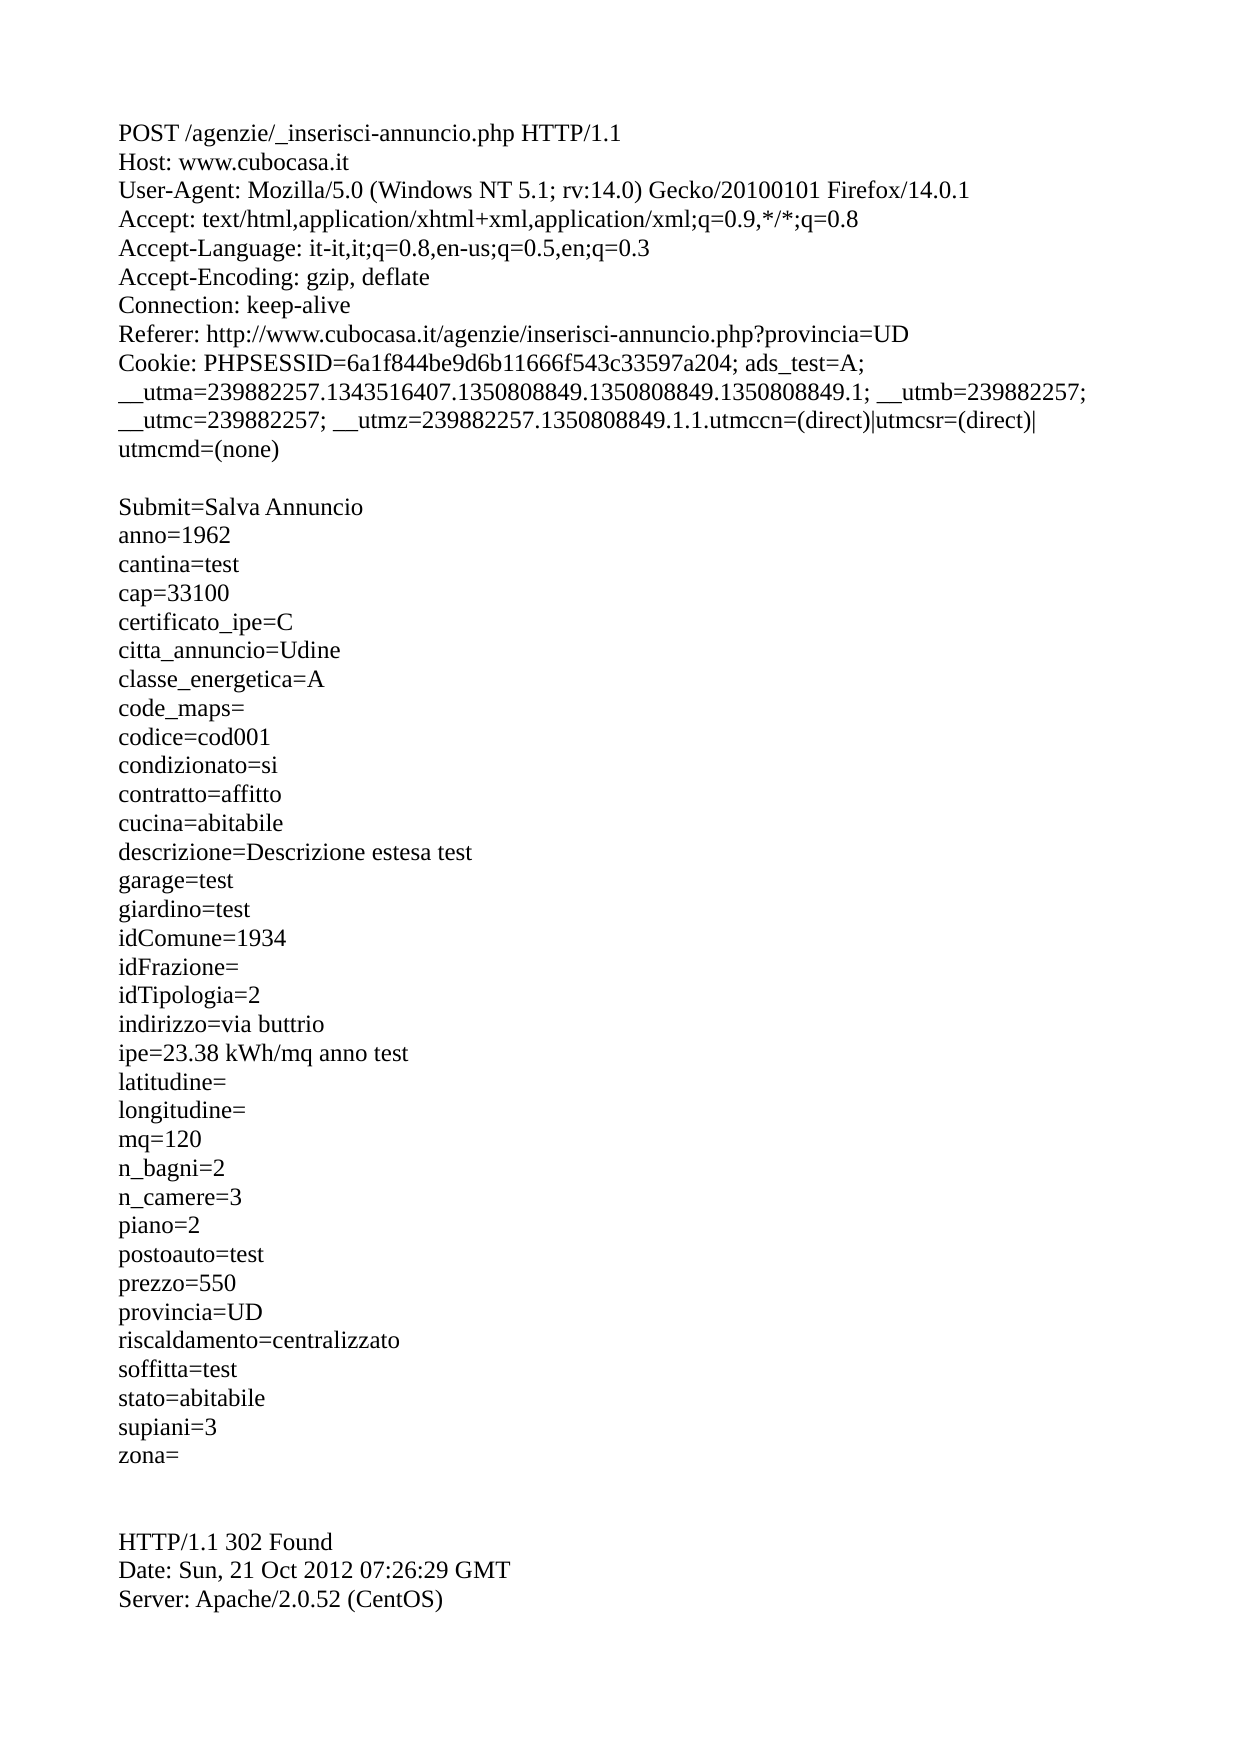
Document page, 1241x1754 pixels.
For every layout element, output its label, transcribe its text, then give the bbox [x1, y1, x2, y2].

text Connection: keep-alive [118, 291, 1122, 319]
text condizionato=si [118, 751, 1122, 779]
text latitudine= [118, 1067, 1122, 1096]
text Server: Apache/2.0.52 (CentOS) [118, 1584, 1122, 1613]
text Accept-Language: it-it,it;q=0.8,en-us;q=0.5,en;q=0.3 [118, 233, 1122, 262]
text Date: Sun, 21 Oct 2012 07:26:29 GMT [118, 1556, 1122, 1584]
text mq=120 [118, 1124, 1122, 1153]
text codice=cod001 [118, 722, 1122, 751]
text garage=test [118, 866, 1122, 894]
text anno=1962 [118, 521, 1122, 549]
text Accept-Encoding: gzip, deflate [118, 262, 1122, 291]
text descrizione=Descrizione estesa test [118, 837, 1122, 866]
text idTipologia=2 [118, 981, 1122, 1009]
text Host: www.cubocasa.it [118, 147, 1122, 176]
text code_maps= [118, 693, 1122, 722]
text provincia=UD [118, 1297, 1122, 1326]
text cucina=abitabile [118, 808, 1122, 837]
text Accept: text/html,application/xhtml+xml,application/xml;q=0.9,*/*;q=0.8 [118, 204, 1122, 233]
text zona= [118, 1441, 1122, 1469]
text n_bagni=2 [118, 1153, 1122, 1182]
text riscaldamento=centralizzato [118, 1326, 1122, 1354]
text cantina=test [118, 549, 1122, 578]
text Cookie: PHPSESSID=6a1f844be9d6b11666f543c33597a204; ads_test=A; __utma=239882257.1343516407.1350808849.1350808849.1350808849.1; __utmb=239882257; __utmc=239882257; __utmz=239882257.1350808849.1.1.utmccn=(direct)|utmcsr=(direct)|utmcmd=(none) [118, 348, 1122, 463]
text stato=abitabile [118, 1383, 1122, 1412]
text HTTP/1.1 302 Found [118, 1527, 1122, 1556]
text idFrazione= [118, 952, 1122, 981]
text piano=2 [118, 1211, 1122, 1239]
text contratto=affitto [118, 779, 1122, 808]
text supiani=3 [118, 1412, 1122, 1441]
text prezzo=550 [118, 1268, 1122, 1297]
text cap=33100 [118, 578, 1122, 607]
text User-Agent: Mozilla/5.0 (Windows NT 5.1; rv:14.0) Gecko/20100101 Firefox/14.0.1 [118, 176, 1122, 204]
text certificato_ipe=C [118, 607, 1122, 636]
text ipe=23.38 kWh/mq anno test [118, 1038, 1122, 1067]
text longitudine= [118, 1096, 1122, 1124]
text idComune=1934 [118, 923, 1122, 952]
text postoauto=test [118, 1239, 1122, 1268]
text Submit=Salva Annuncio [118, 492, 1122, 521]
text citta_annuncio=Udine [118, 636, 1122, 664]
text indirizzo=via buttrio [118, 1009, 1122, 1038]
text n_camere=3 [118, 1182, 1122, 1211]
text classe_energetica=A [118, 664, 1122, 693]
text Referer: http://www.cubocasa.it/agenzie/inserisci-annuncio.php?provincia=UD [118, 319, 1122, 348]
text POST /agenzie/_inserisci-annuncio.php HTTP/1.1 [118, 118, 1122, 147]
text soffitta=test [118, 1354, 1122, 1383]
text giardino=test [118, 894, 1122, 923]
